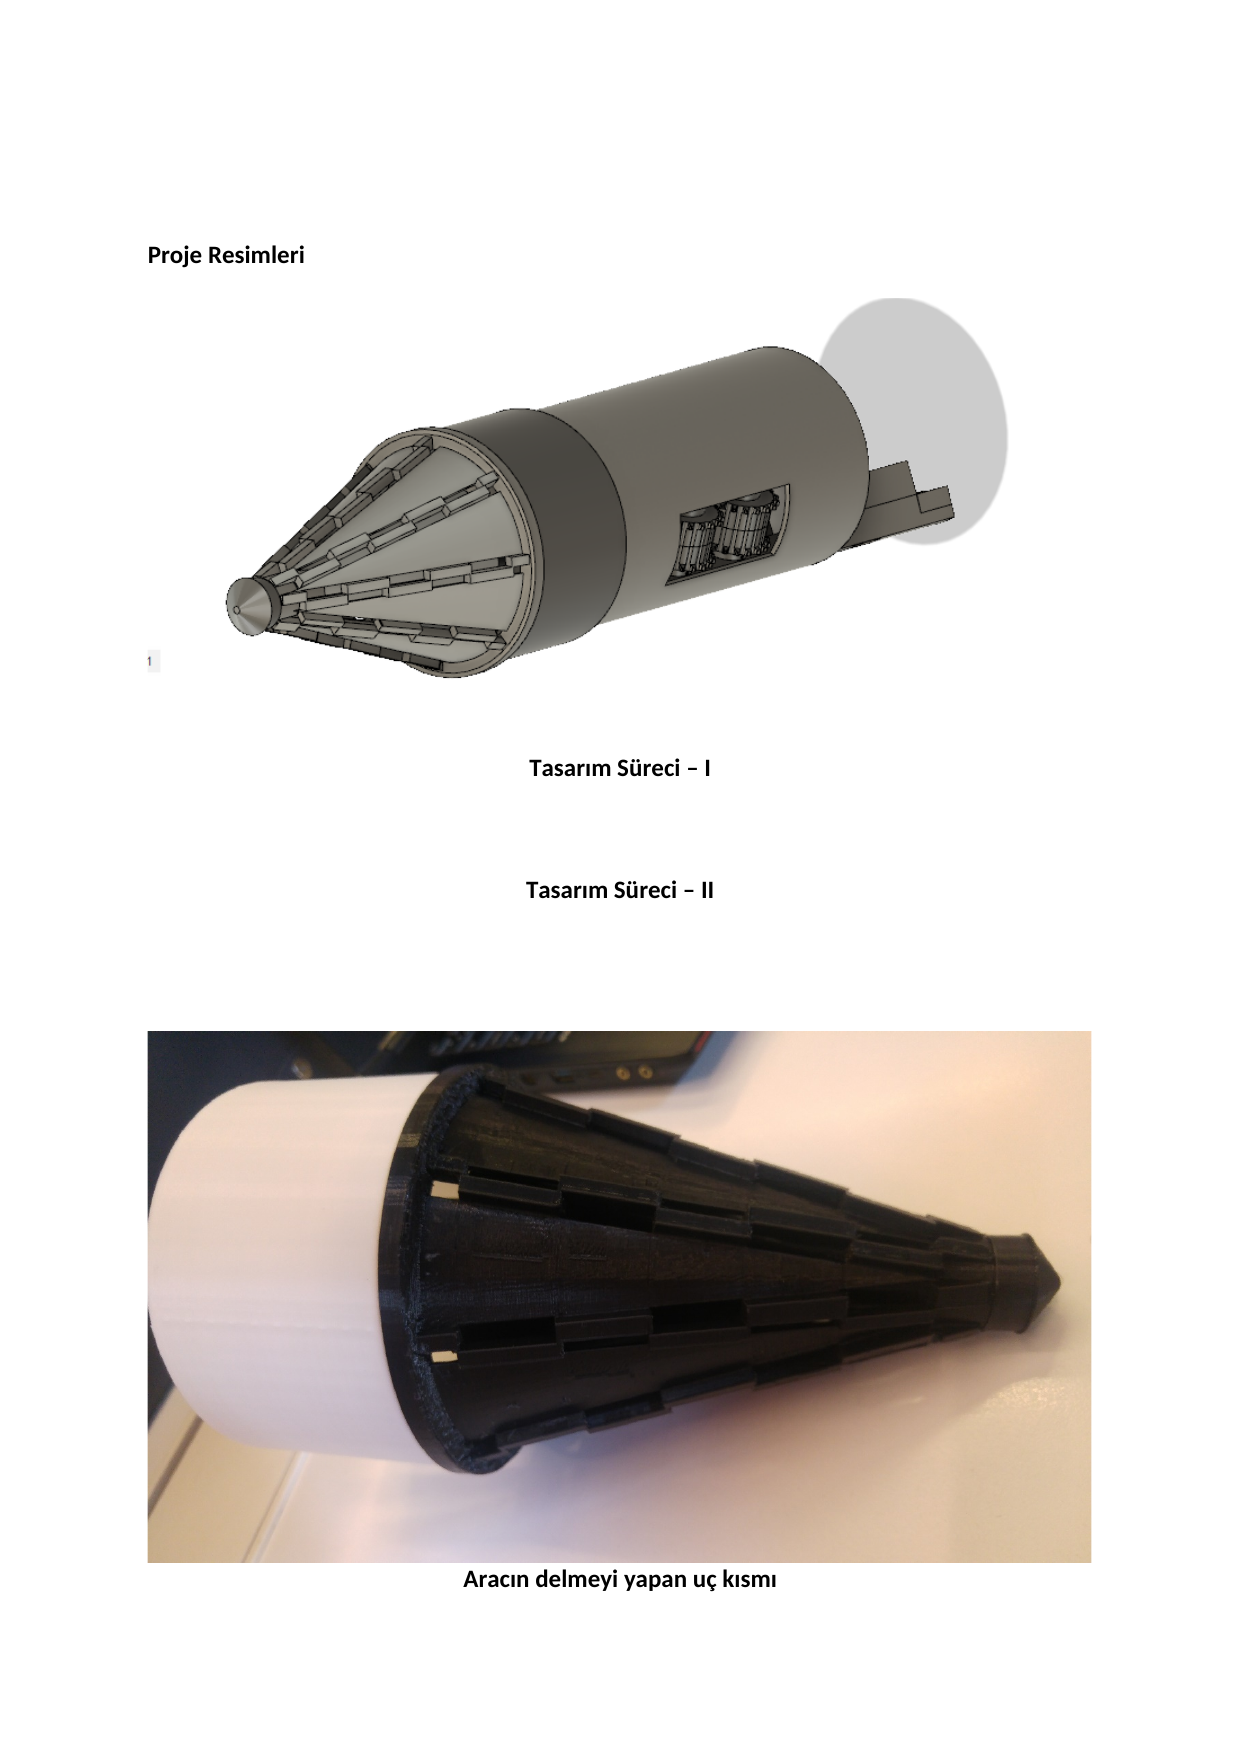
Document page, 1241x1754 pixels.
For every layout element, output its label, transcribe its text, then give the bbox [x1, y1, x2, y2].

text Proje Resimleri [148, 239, 1093, 270]
text Aracın delmeyi yapan uç kısmı [148, 1054, 1093, 1593]
text Tasarım Süreci – I [148, 752, 1093, 783]
text Tasarım Süreci – II [148, 874, 1093, 905]
